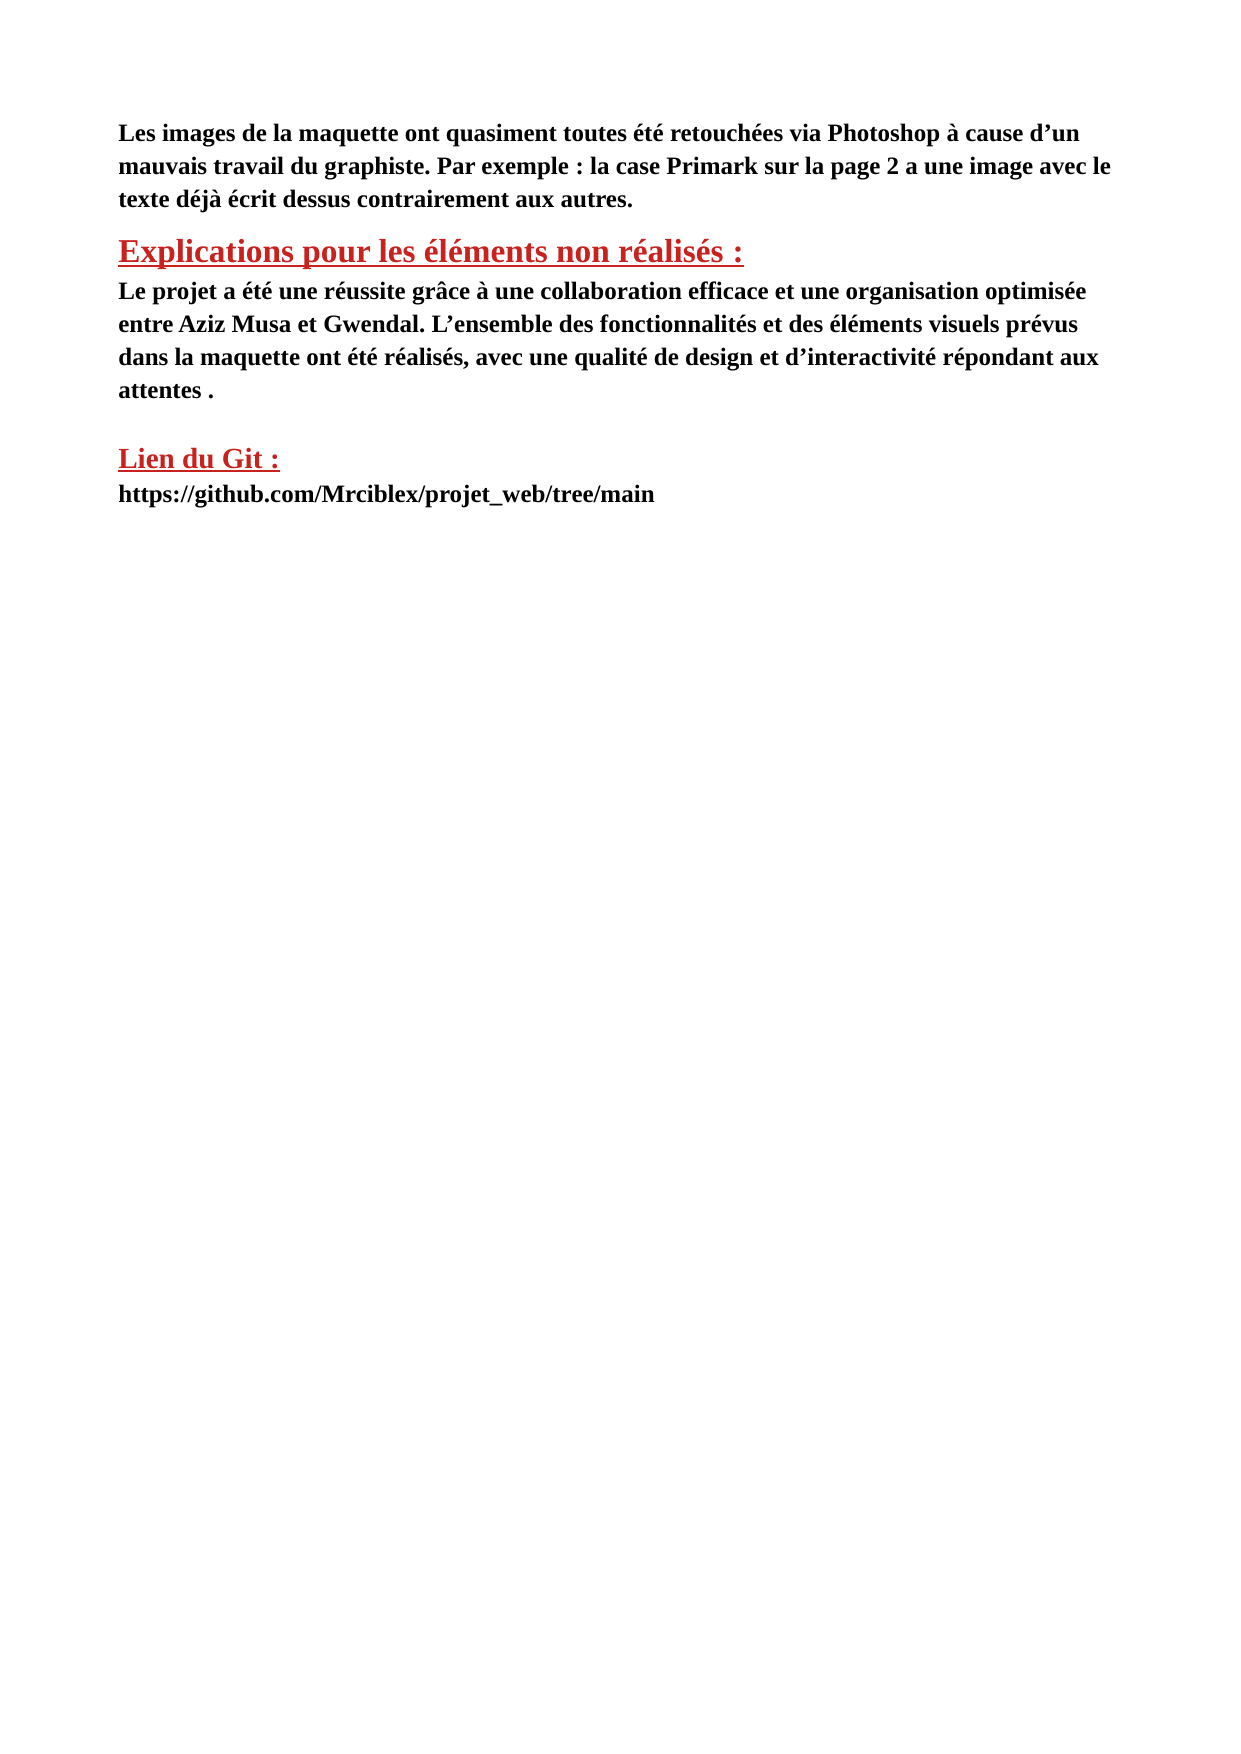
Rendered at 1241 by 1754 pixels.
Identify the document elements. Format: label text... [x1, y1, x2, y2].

text https://github.com/Mrciblex/projet_web/tree/main [118, 479, 1122, 508]
text Les images de la maquette ont quasiment toutes été retouchées via Photoshop à cause d’un mauvais travail du graphiste. Par exemple : la case Primark sur la page 2 a une image avec le texte déjà écrit dessus contrairement aux autres. [118, 118, 1122, 213]
text Le projet a été une réussite grâce à une collaboration efficace et une organisation optimisée entre Aziz Musa et Gwendal. L’ensemble des fonctionnalités et des éléments visuels prévus dans la maquette ont été réalisés, avec une qualité de design et d’interactivité répondant aux attentes . [118, 276, 1122, 404]
text Lien du Git : [118, 441, 1122, 474]
text Explications pour les éléments non réalisés : [118, 232, 1122, 270]
